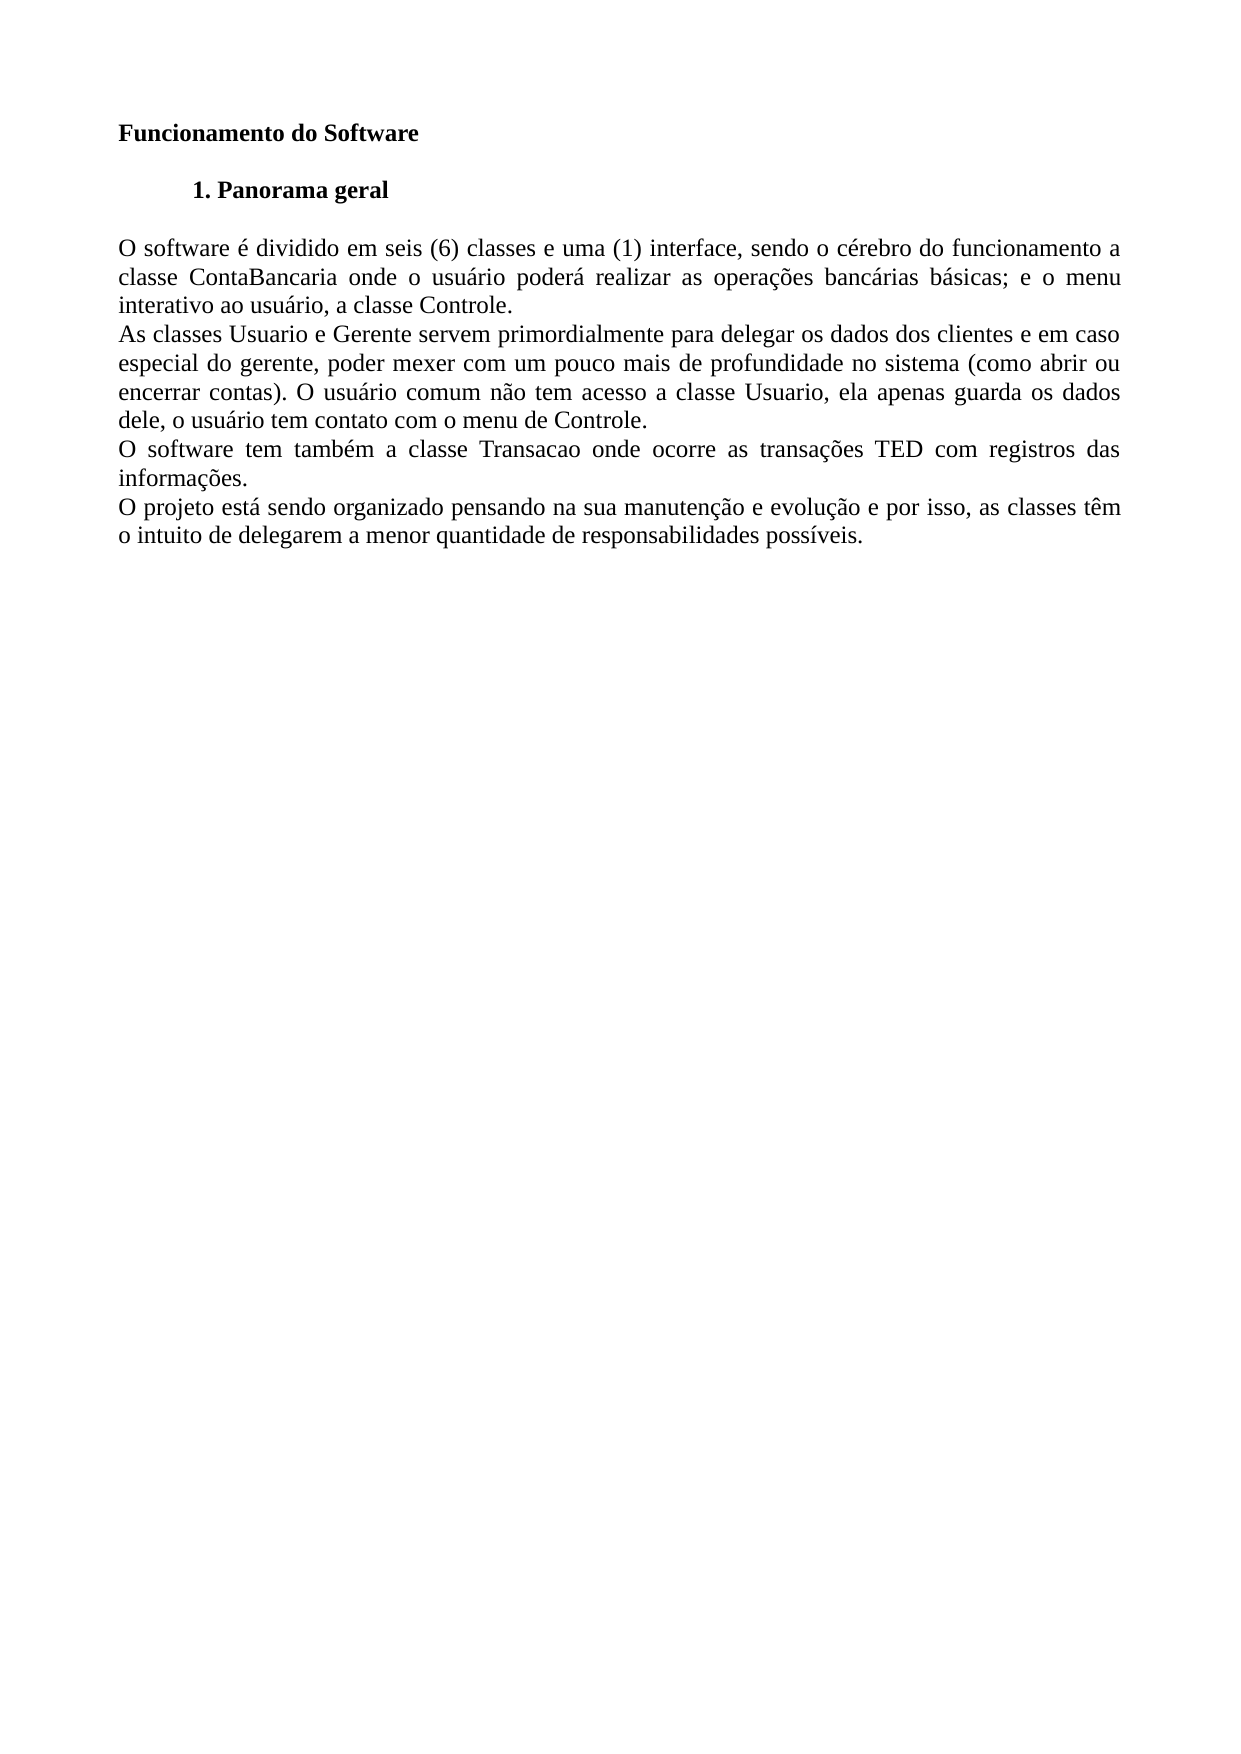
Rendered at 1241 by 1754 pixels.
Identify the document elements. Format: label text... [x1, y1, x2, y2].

text O projeto está sendo organizado pensando na sua manutenção e evolução e por isso, as classes têm o intuito de delegarem a menor quantidade de responsabilidades possíveis. [118, 492, 1122, 549]
text As classes Usuario e Gerente servem primordialmente para delegar os dados dos clientes e em caso especial do gerente, poder mexer com um pouco mais de profundidade no sistema (como abrir ou encerrar contas). O usuário comum não tem acesso a classe Usuario, ela apenas guarda os dados dele, o usuário tem contato com o menu de Controle. [118, 319, 1122, 434]
text Funcionamento do Software [118, 118, 1122, 147]
text O software tem também a classe Transacao onde ocorre as transações TED com registros das informações. [118, 434, 1122, 492]
text 1. Panorama geral [118, 176, 1122, 204]
text O software é dividido em seis (6) classes e uma (1) interface, sendo o cérebro do funcionamento a classe ContaBancaria onde o usuário poderá realizar as operações bancárias básicas; e o menu interativo ao usuário, a classe Controle. [118, 233, 1122, 319]
